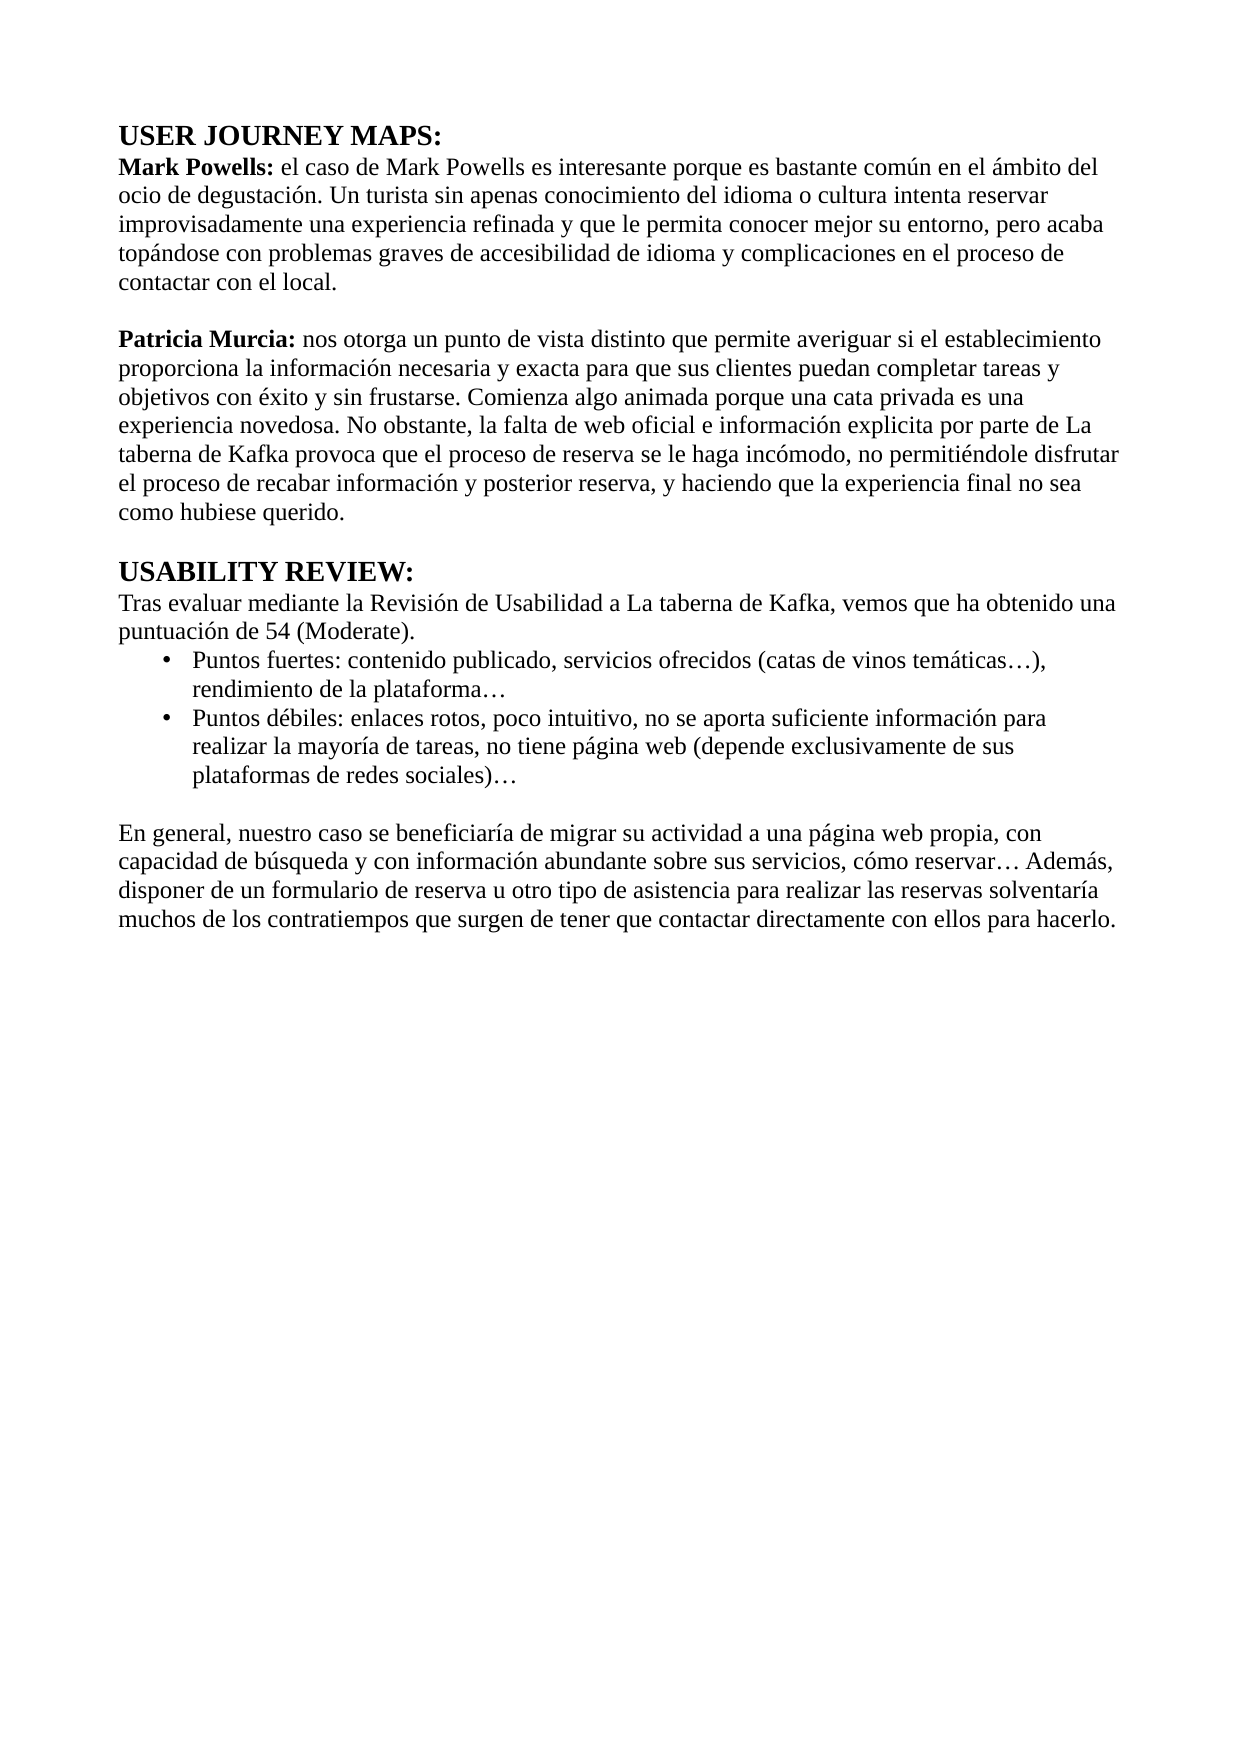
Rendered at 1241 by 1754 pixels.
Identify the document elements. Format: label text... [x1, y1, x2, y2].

list Puntos débiles: enlaces rotos, poco intuitivo, no se aporta suficiente información para realizar la mayoría de tareas, no tiene página web (depende exclusivamente de sus plataformas de redes sociales)… [162, 703, 1122, 789]
text Tras evaluar mediante la Revisión de Usabilidad a La taberna de Kafka, vemos que ha obtenido una puntuación de 54 (Moderate). [118, 588, 1122, 645]
text USER JOURNEY MAPS: [118, 118, 1122, 152]
list Puntos fuertes: contenido publicado, servicios ofrecidos (catas de vinos temáticas…), rendimiento de la plataforma… [162, 645, 1122, 703]
text Patricia Murcia: nos otorga un punto de vista distinto que permite averiguar si el establecimiento proporciona la información necesaria y exacta para que sus clientes puedan completar tareas y objetivos con éxito y sin frustarse. Comienza algo animada porque una cata privada es una experiencia novedosa. No obstante, la falta de web oficial e información explicita por parte de La taberna de Kafka provoca que el proceso de reserva se le haga incómodo, no permitiéndole disfrutar el proceso de recabar información y posterior reserva, y haciendo que la experiencia final no sea como hubiese querido. [118, 324, 1122, 525]
text USABILITY REVIEW: [118, 554, 1122, 588]
text Mark Powells: el caso de Mark Powells es interesante porque es bastante común en el ámbito del ocio de degustación. Un turista sin apenas conocimiento del idioma o cultura intenta reservar improvisadamente una experiencia refinada y que le permita conocer mejor su entorno, pero acaba topándose con problemas graves de accesibilidad de idioma y complicaciones en el proceso de contactar con el local. [118, 152, 1122, 295]
text En general, nuestro caso se beneficiaría de migrar su actividad a una página web propia, con capacidad de búsqueda y con información abundante sobre sus servicios, cómo reservar… Además, disponer de un formulario de reserva u otro tipo de asistencia para realizar las reservas solventaría muchos de los contratiempos que surgen de tener que contactar directamente con ellos para hacerlo. [118, 818, 1122, 933]
